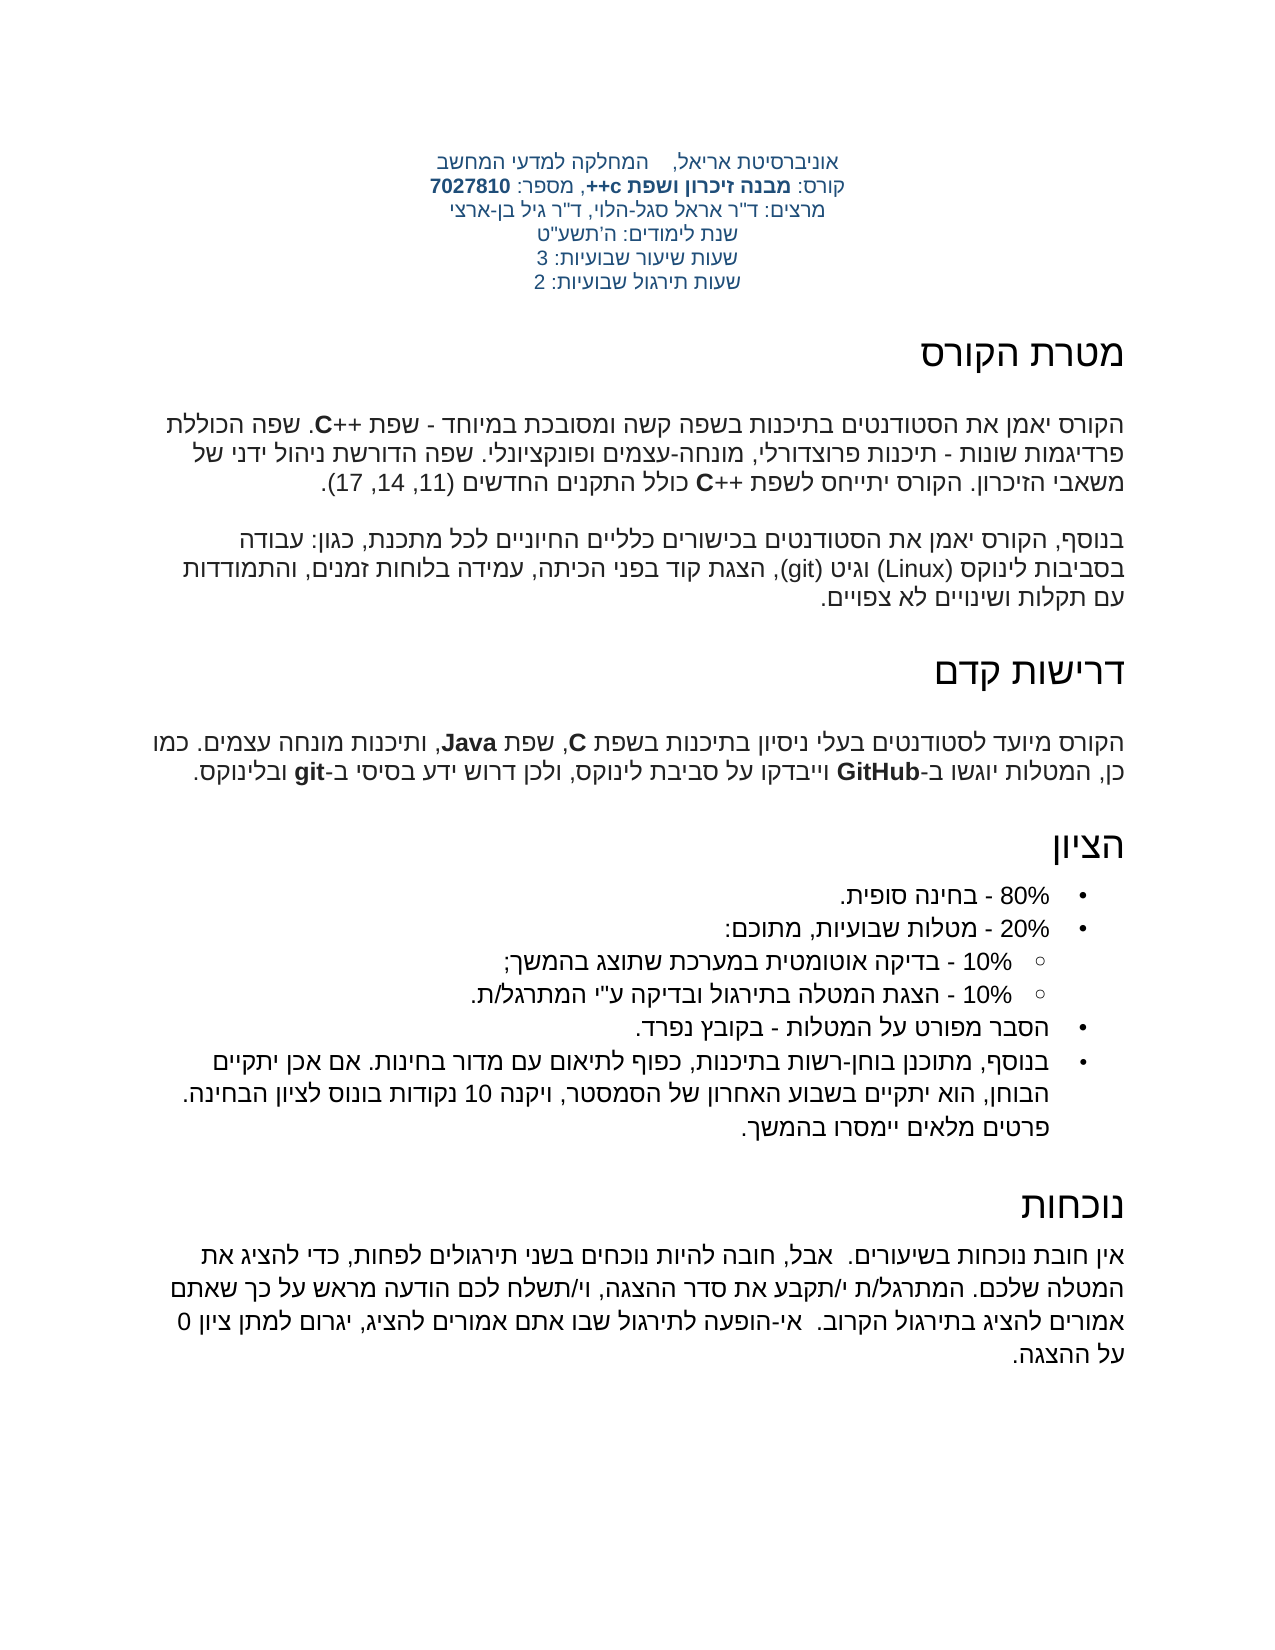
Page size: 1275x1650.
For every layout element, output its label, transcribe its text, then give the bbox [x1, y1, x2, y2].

subtitle מטרת הקורס [150, 331, 1125, 374]
list הסבר מפורט על המטלות - בקובץ נפרד. [150, 1013, 1087, 1042]
subtitle הציון [150, 823, 1125, 866]
text אין חובת נוכחות בשיעורים. אבל, חובה להיות נוכחים בשני תירגולים לפחות, כדי להציג את המטלה שלכם. המתרגל/ת י/תקבע את סדר ההצגה, וי/תשלח לכם הודעה מראש על כך שאתם אמורים להציג בתירגול הקרוב. אי-הופעה לתירגול שבו אתם אמורים להציג, יגרום למתן ציון 0 על ההצגה. [150, 1241, 1125, 1369]
subtitle נוכחות [150, 1183, 1125, 1226]
text בנוסף, הקורס יאמן את הסטודנטים בכישורים כלליים החיוניים לכל מתכנת, כגון: עבודה בסביבות לינוקס (Linux) וגיט (git), הצגת קוד בפני הכיתה, עמידה בלוחות זמנים, והתמודדות עם תקלות ושינויים לא צפויים. [150, 525, 1125, 612]
subtitle דרישות קדם [150, 649, 1125, 692]
list 10% - הצגת המטלה בתירגול ובדיקה ע"י המתרגל/ת. [150, 980, 1050, 1009]
list בנוסף, מתוכנן בוחן-רשות בתיכנות, כפוף לתיאום עם מדור בחינות. אם אכן יתקיים הבוחן, הוא יתקיים בשבוע האחרון של הסמסטר, ויקנה 10 נקודות בונוס לציון הבחינה. פרטים מלאים יימסרו בהמשך. [150, 1046, 1087, 1141]
list 80% - בחינה סופית. [150, 881, 1087, 910]
text הקורס יאמן את הסטודנטים בתיכנות בשפה קשה ומסובכת במיוחד - שפת ++C. שפה הכוללת פרדיגמות שונות - תיכנות פרוצדורלי, מונחה-עצמים ופונקציונלי. שפה הדורשת ניהול ידני של משאבי הזיכרון. הקורס יתייחס לשפת ++C כולל התקנים החדשים (11, 14, 17). [150, 410, 1125, 496]
text אוניברסיטת אריאל, המחלקה למדעי המחשב קורס: מבנה זיכרון ושפת c++, מספר: 7027810 מרצים: ד"ר אראל סגל-הלוי, ד"ר גיל בן-ארצי שנת לימודים: ה’תשע"ט שעות שיעור שבועיות: 3 שעות תירגול שבועיות: 2 [150, 150, 1125, 294]
text הקורס מיועד לסטודנטים בעלי ניסיון בתיכנות בשפת C, שפת Java, ותיכנות מונחה עצמים. כמו כן, המטלות יוגשו ב-GitHub וייבדקו על סביבת לינוקס, ולכן דרוש ידע בסיסי ב-git ובלינוקס. [150, 728, 1125, 785]
list 20% - מטלות שבועיות, מתוכם: [150, 914, 1087, 943]
list 10% - בדיקה אוטומטית במערכת שתוצג בהמשך; [150, 947, 1050, 976]
